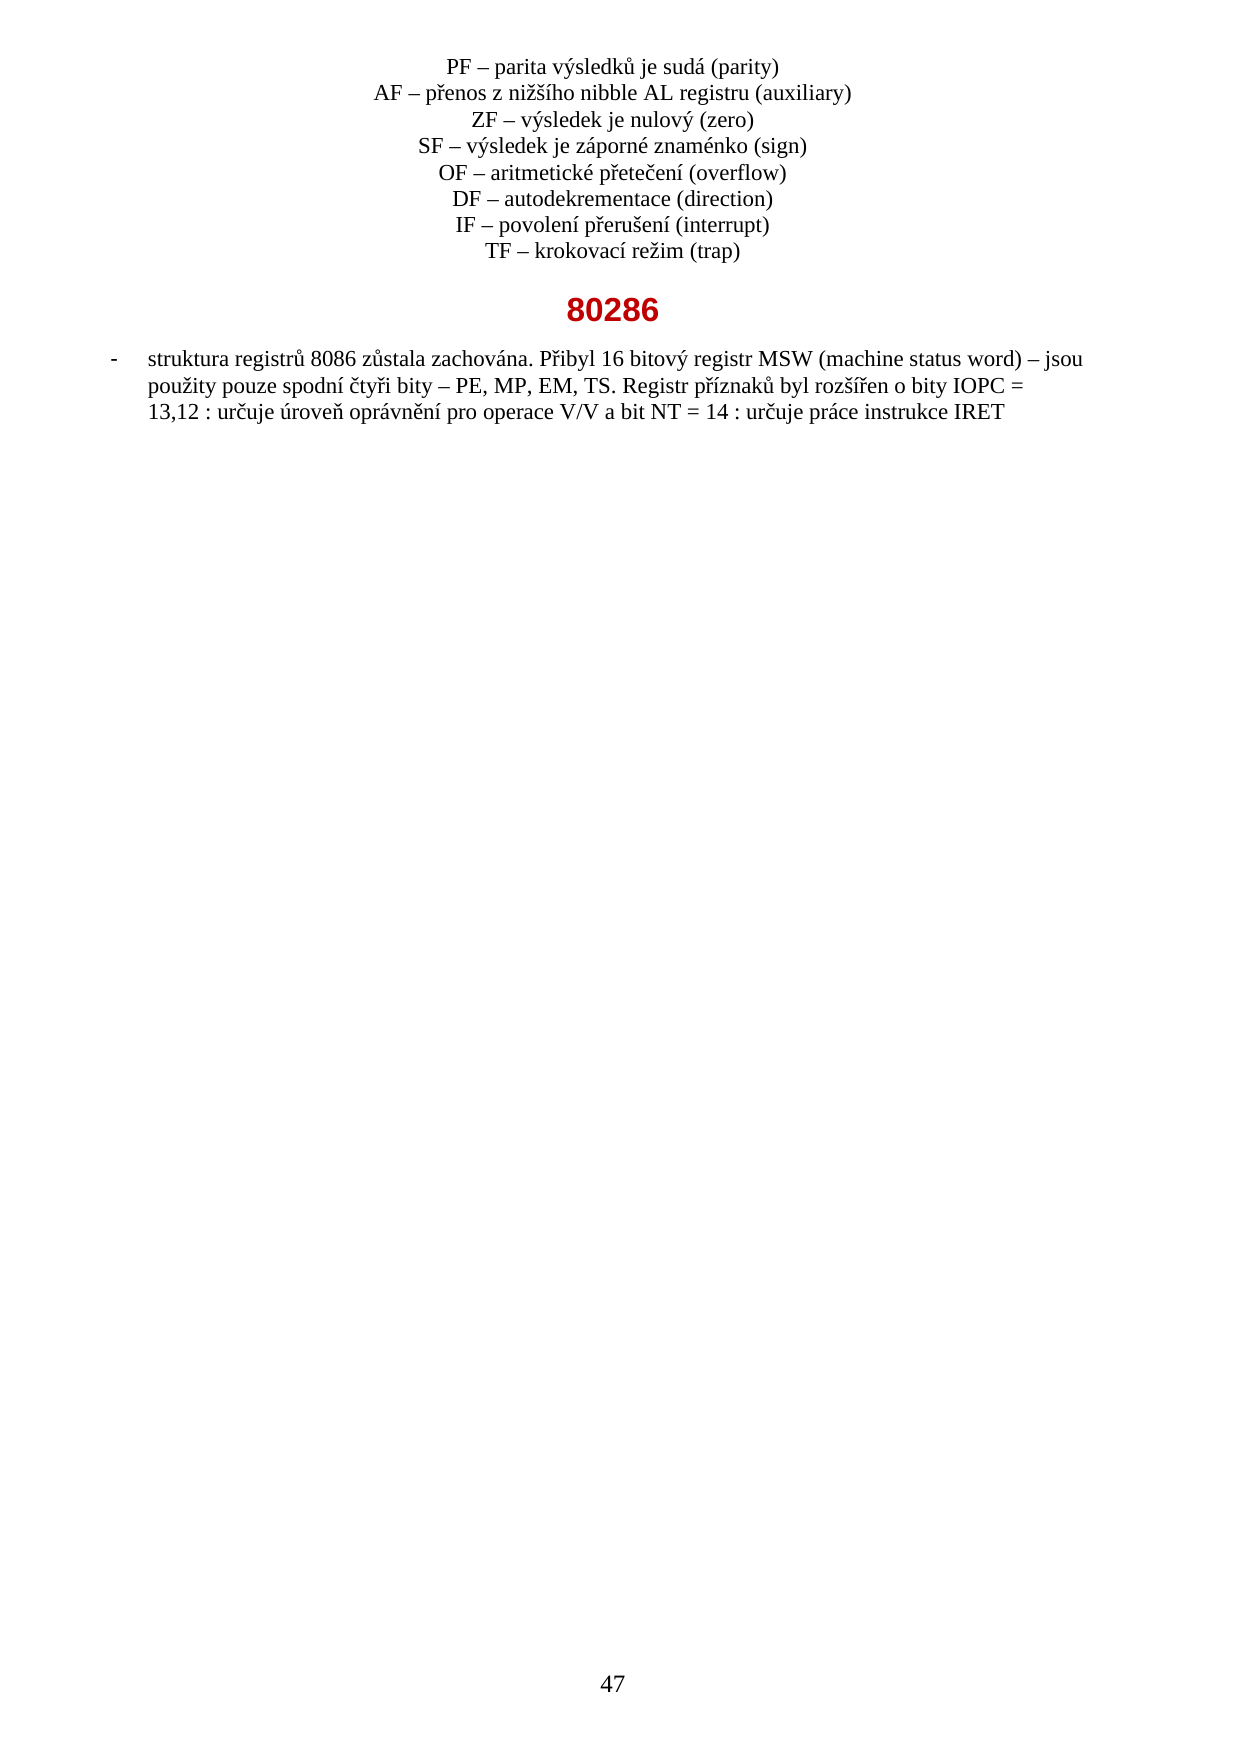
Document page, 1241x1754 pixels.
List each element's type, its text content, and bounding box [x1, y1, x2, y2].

text AF – přenos z nižšího nibble AL registru (auxiliary) [133, 79, 1092, 106]
list struktura registrů 8086 zůstala zachována. Přibyl 16 bitový registr MSW (machine status word) – jsou použity pouze spodní čtyři bity – PE, MP, EM, TS. Registr příznaků byl rozšířen o bity IOPC = 13,12 : určuje úroveň oprávnění pro operace V/V a bit NT = 14 : určuje práce instrukce IRET [110, 345, 1092, 424]
text OF – aritmetické přetečení (overflow) [133, 158, 1092, 185]
text DF – autodekrementace (direction) [133, 185, 1092, 211]
text TF – krokovací režim (trap) [133, 238, 1092, 264]
text ZF – výsledek je nulový (zero) [133, 106, 1092, 132]
text PF – parita výsledků je sudá (parity) [133, 53, 1092, 79]
text 80286 [133, 290, 1092, 329]
text IF – povolení přerušení (interrupt) [133, 211, 1092, 238]
text SF – výsledek je záporné znaménko (sign) [133, 132, 1092, 158]
